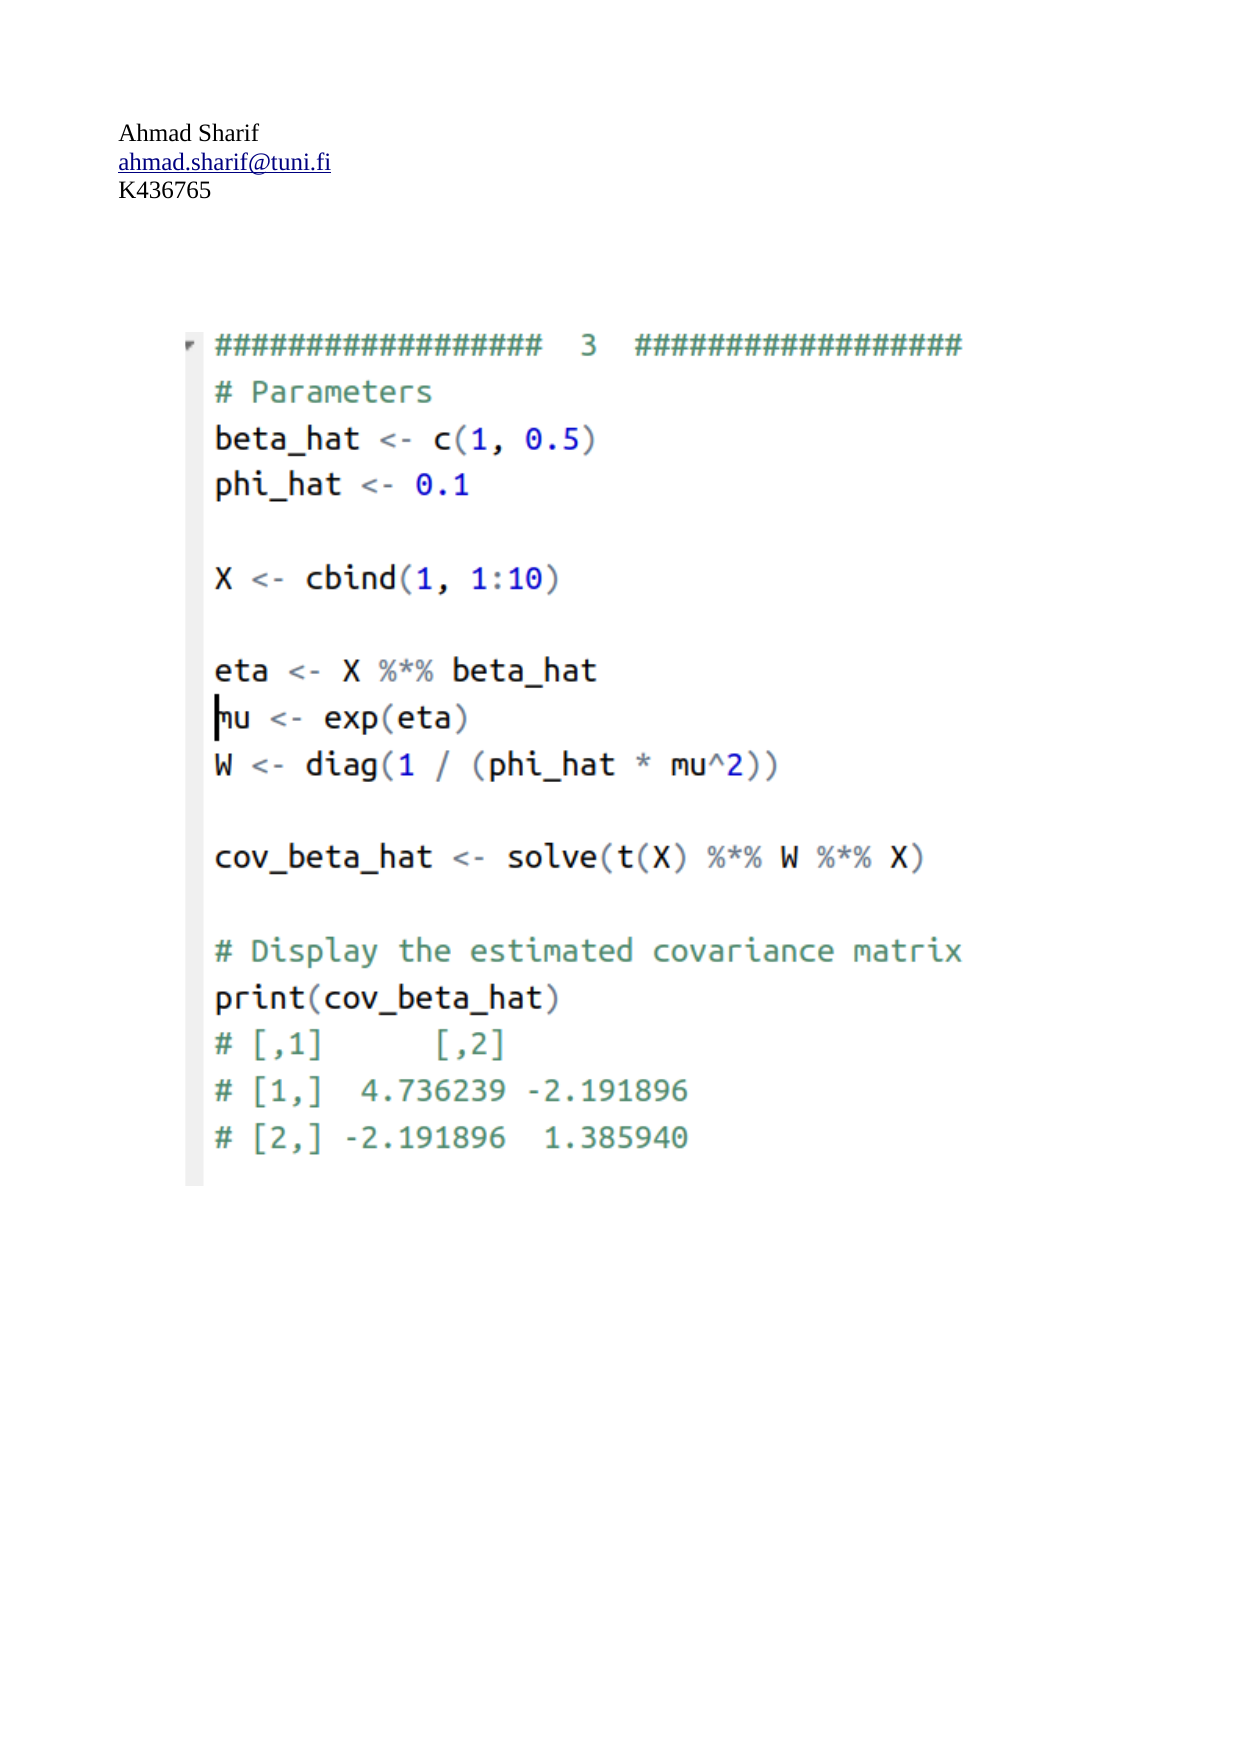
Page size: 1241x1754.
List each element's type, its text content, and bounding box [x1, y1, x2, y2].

text Ahmad Sharif [118, 118, 1122, 147]
text K436765 [118, 176, 1122, 204]
text ahmad.sharif@tuni.fi [118, 147, 1122, 176]
picture [185, 332, 1022, 1186]
